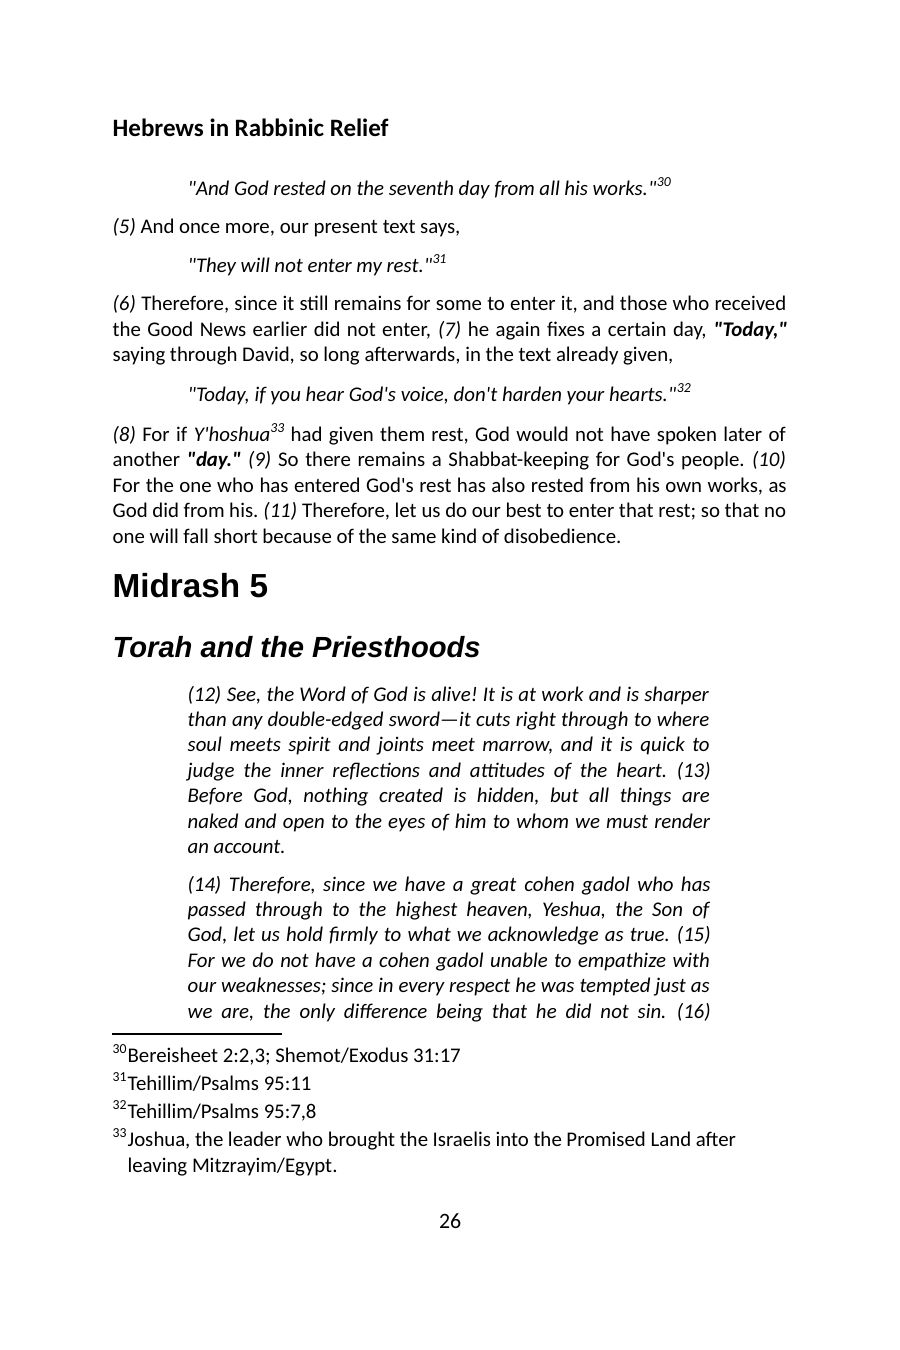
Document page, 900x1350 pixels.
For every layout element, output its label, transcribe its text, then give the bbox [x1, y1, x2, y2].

text "And God rested on the seventh day from all his works." [187, 173, 712, 201]
text (12) See, the Word of God is alive! It is at work and is sharper than any double-edged sword—it cuts right through to where soul meets spirit and joints meet marrow, and it is quick to judge the inner reflections and attitudes of the heart. (13) Before God, nothing created is hidden, but all things are naked and open to the eyes of him to whom we must render an account. [187, 681, 712, 859]
text Joshua, the leader who brought the Israelis into the Promised Land after leaving Mitzrayim/Egypt. [112, 1124, 787, 1177]
text Tehillim/Psalms 95:11 [112, 1068, 787, 1096]
subtitle Midrash 5 [112, 566, 787, 605]
text (14) Therefore, since we have a great cohen gadol who has passed through to the highest heaven, Yeshua, the Son of God, let us hold firmly to what we acknowledge as true. (15) For we do not have a cohen gadol unable to empathize with our weaknesses; since in every respect he was tempted just as we are, the only difference being that he did not sin. (16) [187, 871, 712, 1023]
text "They will not enter my rest." [187, 250, 712, 278]
text Tehillim/Psalms 95:7,8 [112, 1096, 787, 1124]
text "Today, if you hear God's voice, don't harden your hearts." [187, 379, 712, 407]
text (5) And once more, our present text says, [112, 213, 787, 238]
text (8) For if Y'hoshua had given them rest, God would not have spoken later of another "day." (9) So there remains a Shabbat-keeping for God's people. (10) For the one who has entered God's rest has also rested from his own works, as God did from his. (11) Therefore, let us do our best to enter that rest; so that no one will fall short because of the same kind of disobedience. [112, 419, 787, 548]
subtitle Torah and the Priesthoods [112, 630, 787, 664]
text Bereisheet 2:2,3; Shemot/Exodus 31:17 [112, 1040, 787, 1068]
text (6) Therefore, since it still remains for some to enter it, and those who received the Good News earlier did not enter, (7) he again fixes a certain day, "Today," saying through David, so long afterwards, in the text already given, [112, 290, 787, 367]
